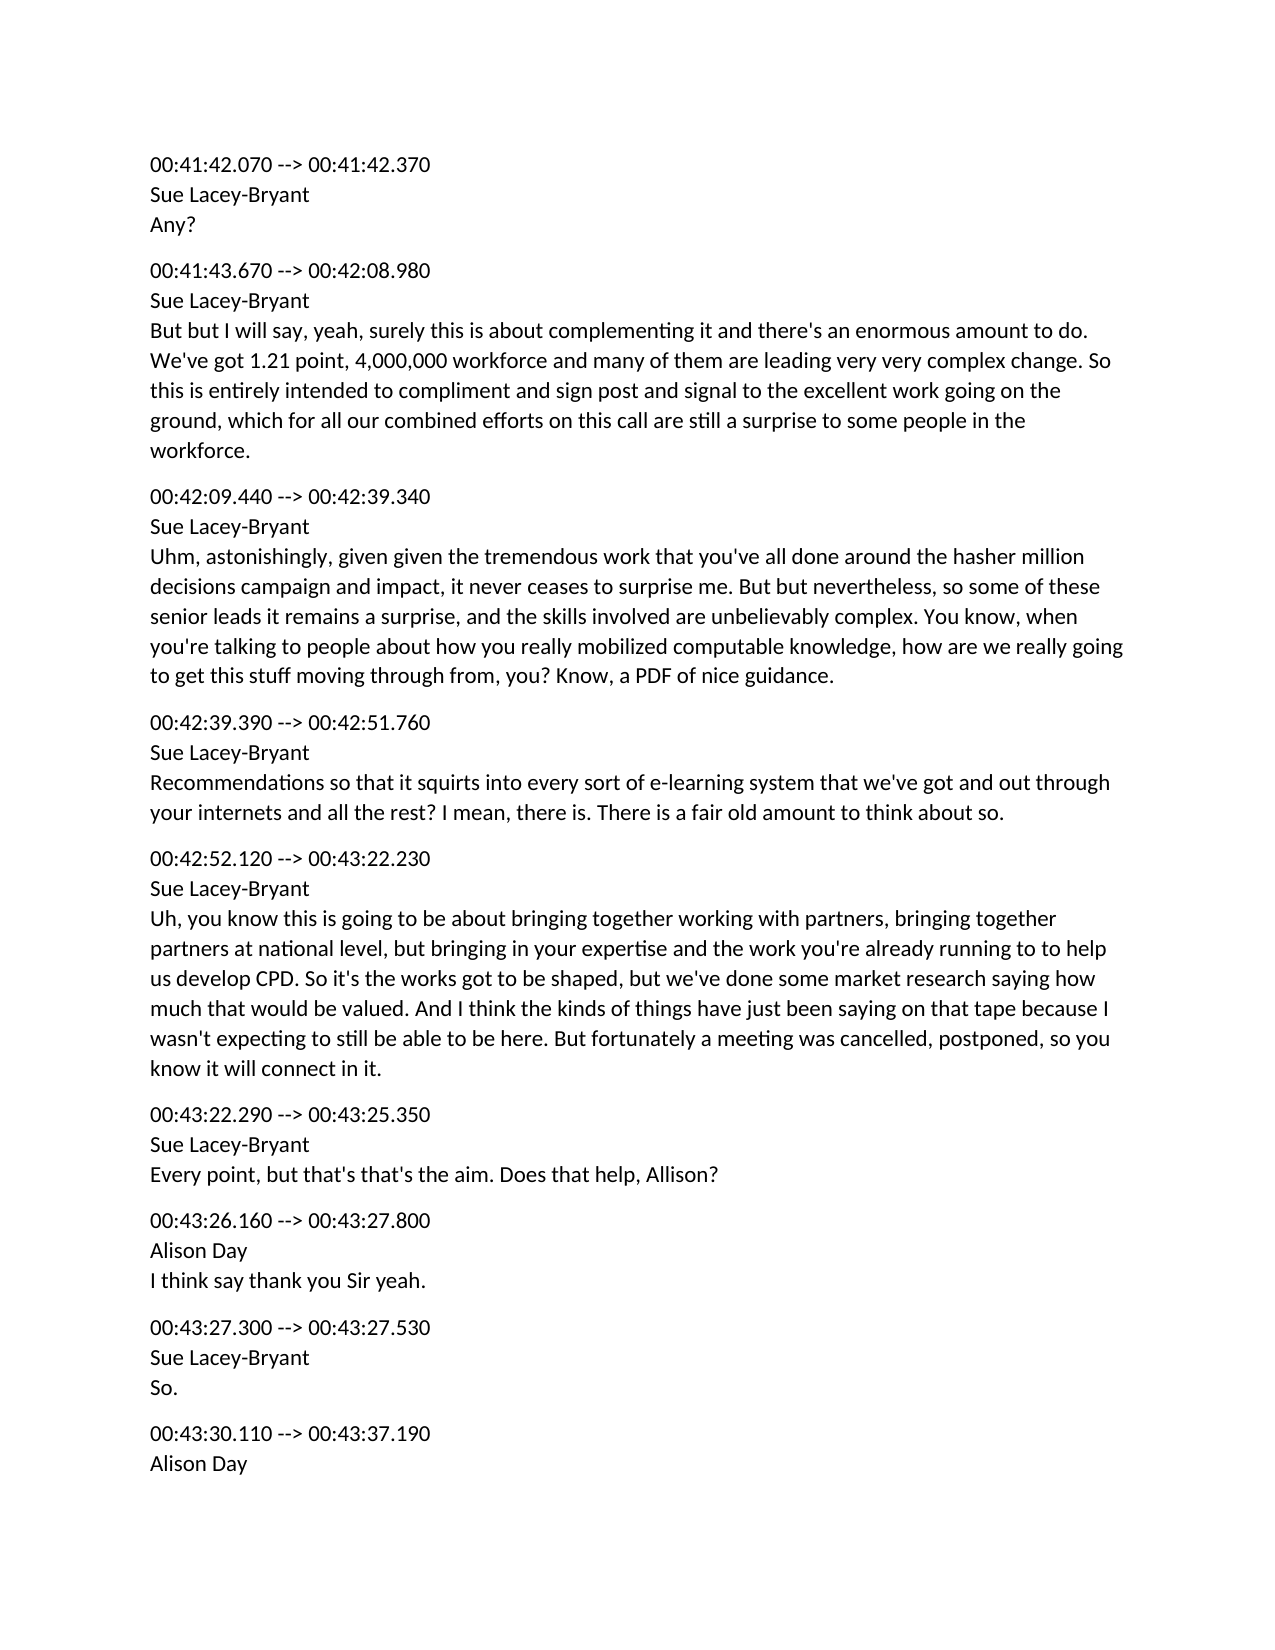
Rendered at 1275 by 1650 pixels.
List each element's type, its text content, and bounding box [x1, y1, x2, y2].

text 00:42:39.390 --> 00:42:51.760 Sue Lacey-Bryant Recommendations so that it squirts into every sort of e-learning system that we've got and out through your internets and all the rest? I mean, there is. There is a fair old amount to think about so. [150, 708, 1125, 826]
text 00:43:26.160 --> 00:43:27.800 Alison Day I think say thank you Sir yeah. [150, 1207, 1125, 1294]
text 00:43:27.300 --> 00:43:27.530 Sue Lacey-Bryant So. [150, 1313, 1125, 1401]
text 00:41:42.070 --> 00:41:42.370 Sue Lacey-Bryant Any? [150, 150, 1125, 238]
text 00:43:22.290 --> 00:43:25.350 Sue Lacey-Bryant Every point, but that's that's the aim. Does that help, Allison? [150, 1100, 1125, 1188]
text 00:43:30.110 --> 00:43:37.190 Alison Day [150, 1419, 1125, 1477]
text 00:42:09.440 --> 00:42:39.340 Sue Lacey-Bryant Uhm, astonishingly, given given the tremendous work that you've all done around the hasher million decisions campaign and impact, it never ceases to surprise me. But but nevertheless, so some of these senior leads it remains a surprise, and the skills involved are unbelievably complex. You know, when you're talking to people about how you really mobilized computable knowledge, how are we really going to get this stuff moving through from, you? Know, a PDF of nice guidance. [150, 482, 1125, 690]
text 00:42:52.120 --> 00:43:22.230 Sue Lacey-Bryant Uh, you know this is going to be about bringing together working with partners, bringing together partners at national level, but bringing in your expertise and the work you're already running to to help us develop CPD. So it's the works got to be shaped, but we've done some market research saying how much that would be valued. And I think the kinds of things have just been saying on that tape because I wasn't expecting to still be able to be here. But fortunately a meeting was cancelled, postponed, so you know it will connect in it. [150, 844, 1125, 1082]
text 00:41:43.670 --> 00:42:08.980 Sue Lacey-Bryant But but I will say, yeah, surely this is about complementing it and there's an enormous amount to do. We've got 1.21 point, 4,000,000 workforce and many of them are leading very very complex change. So this is entirely intended to compliment and sign post and signal to the excellent work going on the ground, which for all our combined efforts on this call are still a surprise to some people in the workforce. [150, 256, 1125, 464]
